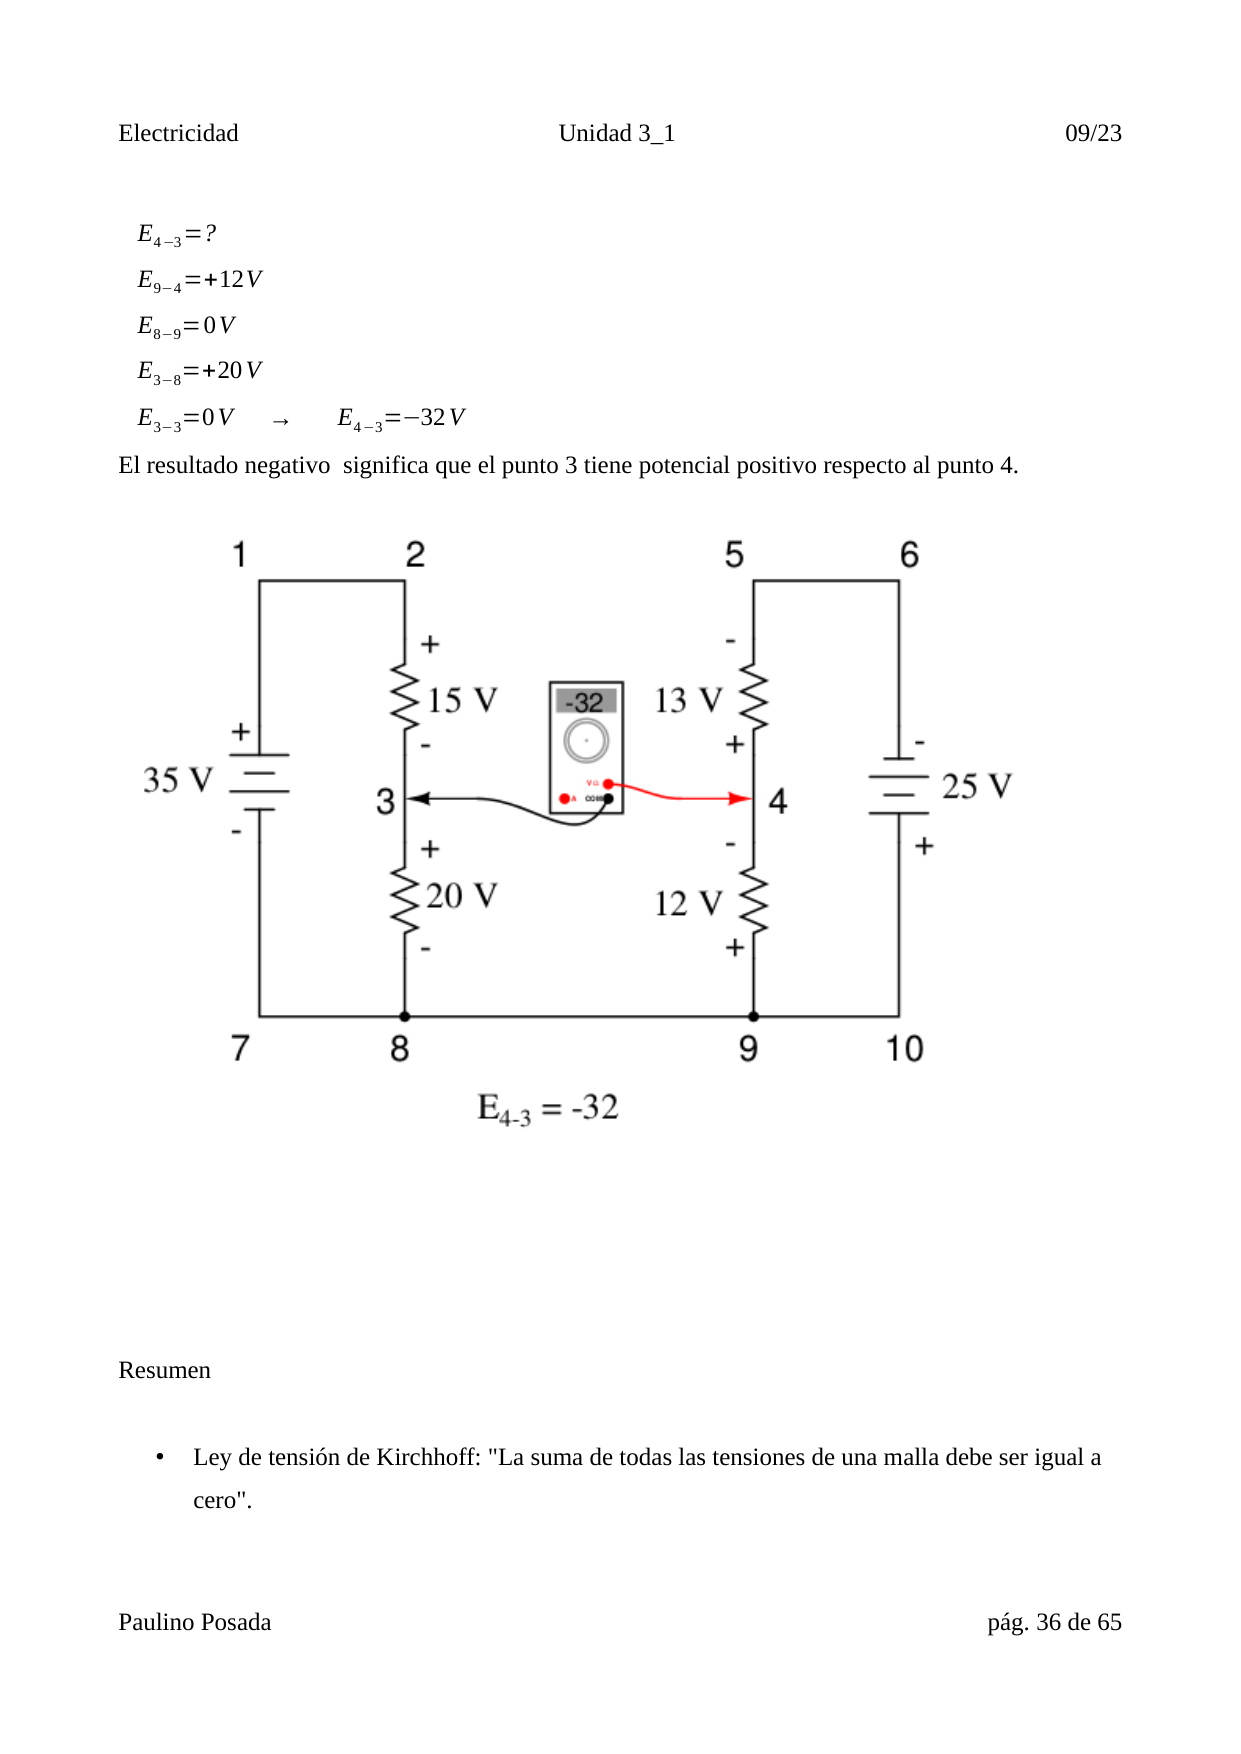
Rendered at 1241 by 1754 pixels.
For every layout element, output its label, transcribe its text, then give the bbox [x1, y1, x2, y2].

list Ley de tensión de Kirchhoff: "La suma de todas las tensiones de una malla debe ser igual a cero". [156, 1442, 1122, 1513]
picture [118, 531, 1036, 1136]
text → [118, 403, 1122, 435]
text El resultado negativo significa que el punto 3 tiene potencial positivo respecto al punto 4. [118, 450, 1122, 478]
text Resumen [118, 1355, 1122, 1384]
